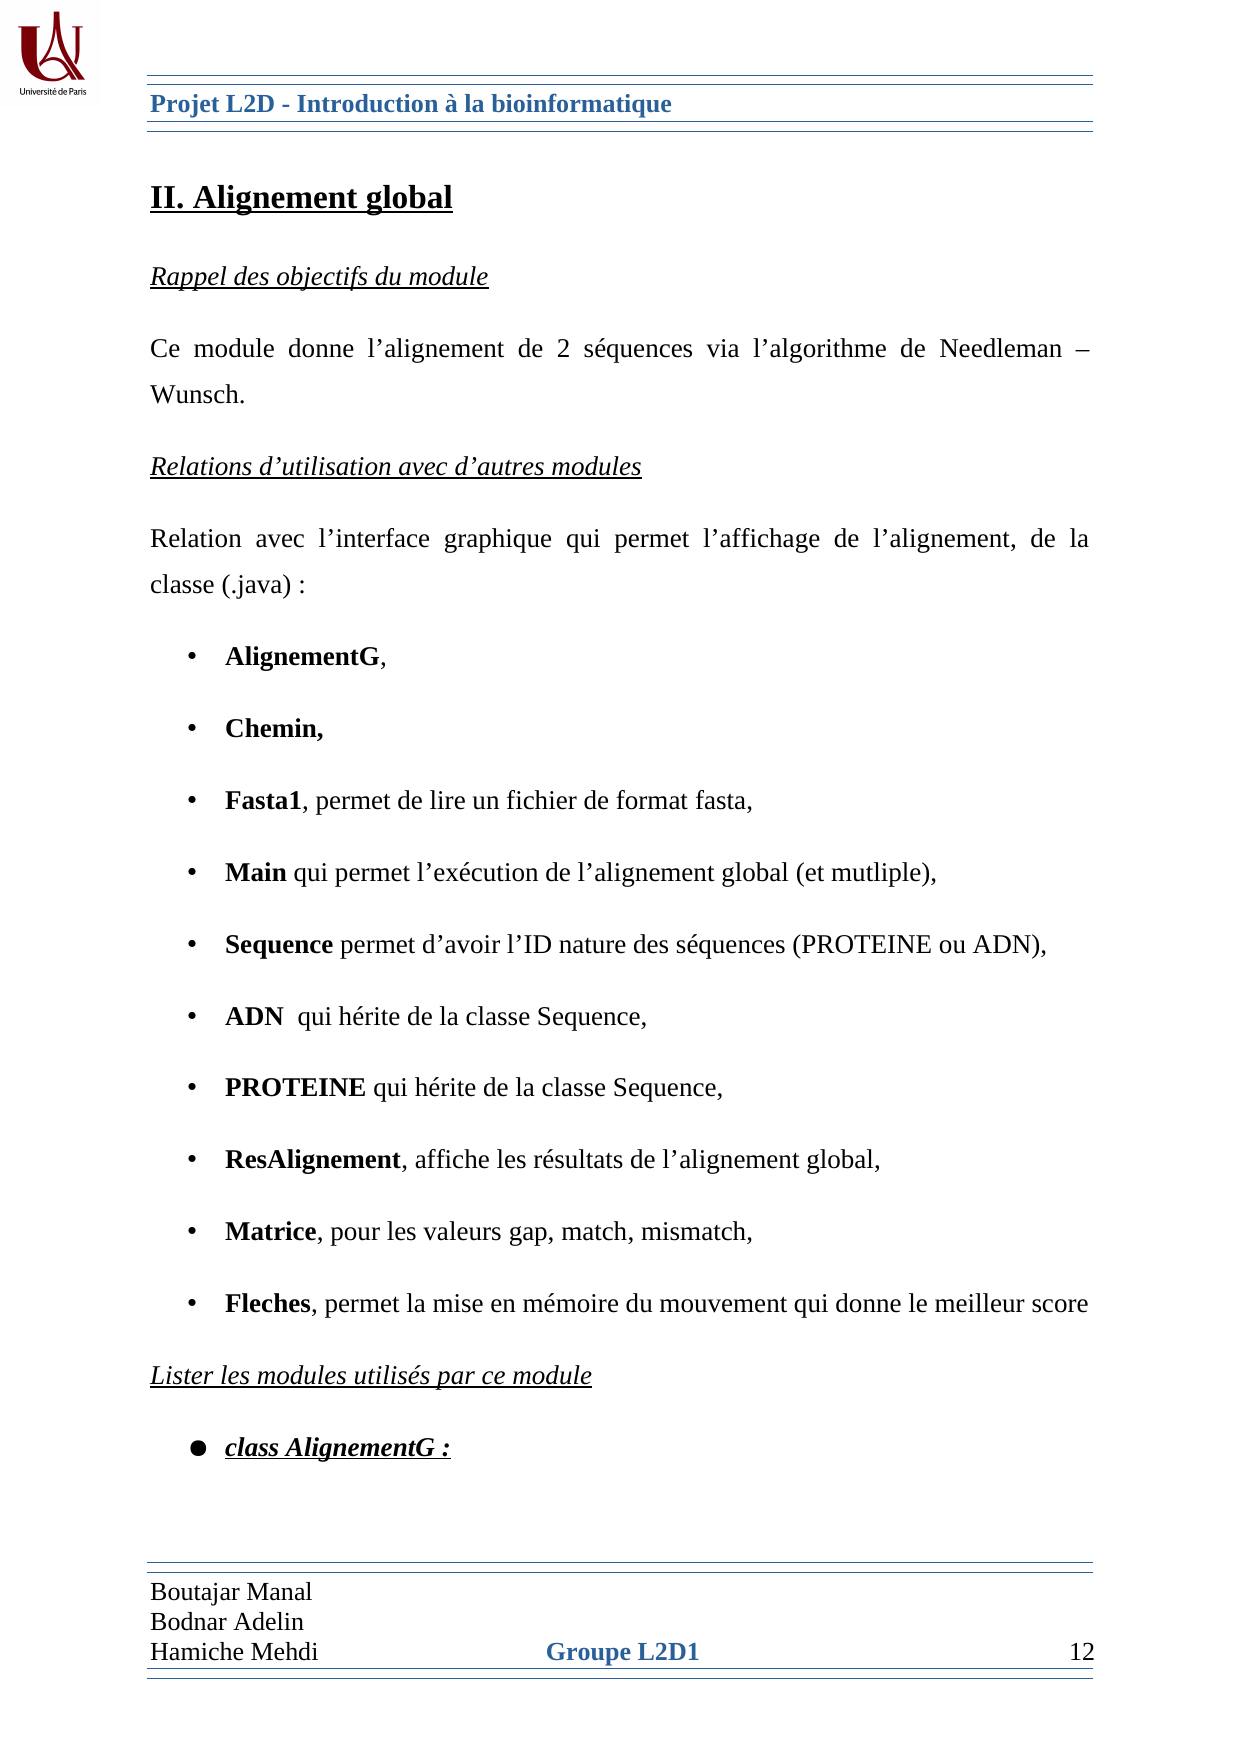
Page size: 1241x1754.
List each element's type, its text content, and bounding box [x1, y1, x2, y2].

list Chemin, [187, 712, 1090, 743]
list Main qui permet l’exécution de l’alignement global (et mutliple), [187, 856, 1090, 887]
list Fasta1, permet de lire un fichier de format fasta, [187, 784, 1090, 815]
list Rappel des objectifs du module [150, 260, 1090, 291]
list Fleches, permet la mise en mémoire du mouvement qui donne le meilleur score [187, 1287, 1090, 1318]
list AlignementG, [187, 640, 1090, 672]
list Sequence permet d’avoir l’ID nature des séquences (PROTEINE ou ADN), [187, 928, 1090, 959]
picture [0, 0, 101, 107]
list class AlignementG : [187, 1431, 1090, 1462]
list Lister les modules utilisés par ce module [150, 1359, 1090, 1390]
list Matrice, pour les valeurs gap, match, mismatch, [187, 1215, 1090, 1247]
list PROTEINE qui hérite de la classe Sequence, [187, 1072, 1090, 1103]
list II. Alignement global [150, 178, 1090, 216]
list ADN qui hérite de la classe Sequence, [187, 1000, 1090, 1031]
text Relation avec l’interface graphique qui permet l’affichage de l’alignement, de la classe (.java) : [150, 522, 1090, 600]
list ResAlignement, affiche les résultats de l’alignement global, [187, 1143, 1090, 1175]
text Ce module donne l’alignement de 2 séquences via l’algorithme de Needleman – Wunsch. [150, 332, 1090, 410]
text Relations d’utilisation avec d’autres modules [150, 450, 1090, 481]
